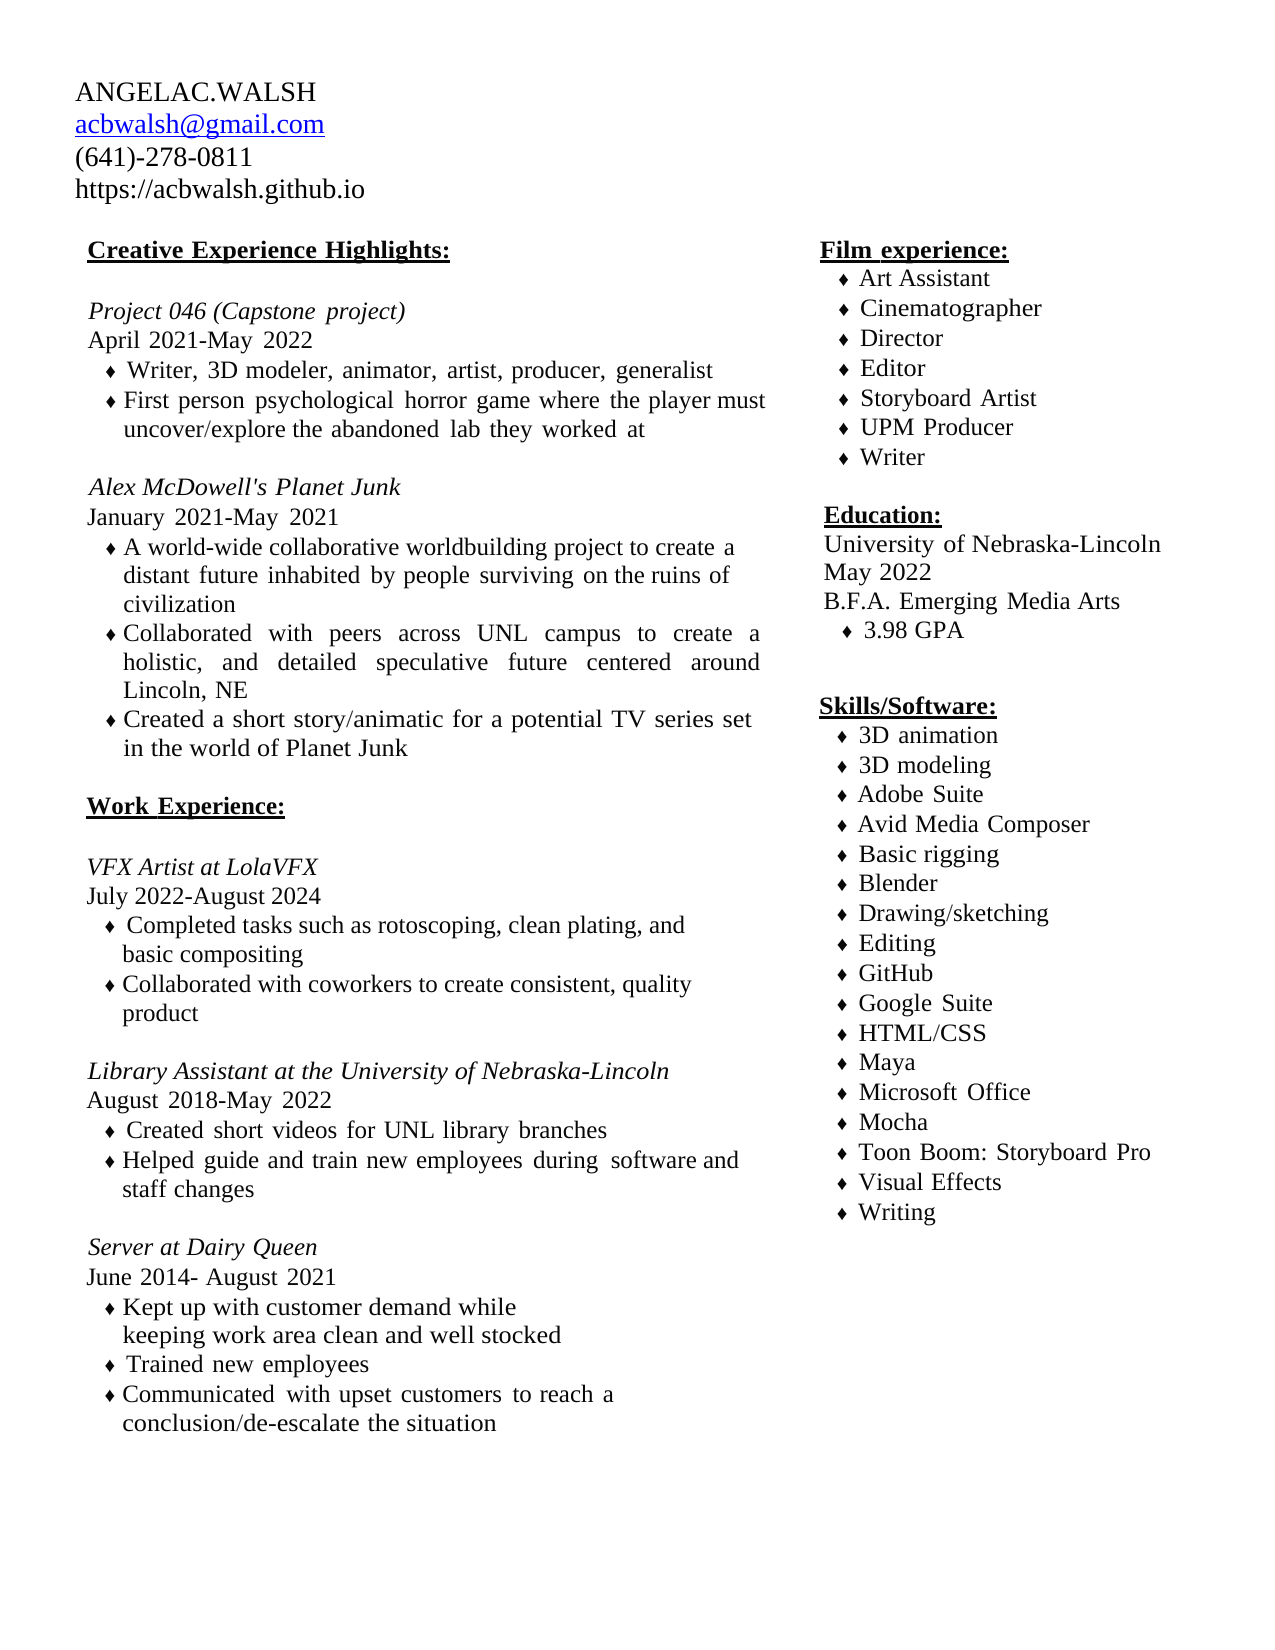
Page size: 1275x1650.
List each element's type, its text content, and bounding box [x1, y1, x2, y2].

list Trained new employees [104, 1349, 775, 1378]
list Maya [837, 1047, 1200, 1076]
text January 2021-May 2021 [87, 502, 775, 531]
list 3D modeling [837, 750, 1200, 778]
list Created short videos for UNL library branches [104, 1116, 775, 1144]
list Collaborated with peers across UNL campus to create a holistic, and detailed speculative future centered around Lincoln, NE [105, 618, 761, 704]
list Blender [837, 868, 1200, 897]
list Director [838, 323, 1200, 352]
list Communicated with upset customers to reach a conclusion/de-escalate the situation [104, 1379, 664, 1437]
list Microsoft Office [837, 1077, 1200, 1106]
text University of Nebraska-Lincoln May 2022 [823, 529, 1189, 586]
list Toon Boom: Storyboard Pro [837, 1137, 1200, 1165]
list 3D animation [837, 720, 1200, 748]
list Editor [838, 353, 1200, 382]
list Storyboard Artist [838, 383, 1200, 411]
list First person psychological horror game where the player must uncover/explore the abandoned lab they worked at [105, 385, 771, 443]
list 3.98 GPA [842, 615, 1200, 644]
list Helped guide and train new employees during software and staff changes [104, 1146, 764, 1203]
subtitle Film experience: [819, 235, 1200, 263]
list Collaborated with coworkers to create consistent, quality product [104, 969, 717, 1027]
list Writer [838, 442, 1200, 471]
list Completed tasks such as rotoscoping, clean plating, and basic compositing [104, 911, 717, 968]
text Library Assistant at the University of Nebraska-Lincoln [87, 1056, 775, 1085]
list Google Suite [837, 988, 1200, 1017]
list Writing [837, 1197, 1200, 1225]
text acbwalsh@gmail.com [75, 107, 1200, 140]
text Alex McDowell's Planet Junk [89, 472, 775, 501]
list Drawing/sketching [837, 898, 1200, 927]
list Art Assistant [838, 263, 1200, 292]
list Writer, 3D modeler, animator, artist, producer, generalist [105, 356, 775, 384]
text (641)-278-0811 [75, 140, 1200, 172]
text ANGELAC.WALSH [75, 75, 1200, 107]
subtitle Education: [823, 500, 1200, 529]
text Server at Dairy Queen [88, 1232, 775, 1261]
list Adobe Suite [837, 779, 1200, 808]
text Project 046 (Capstone project) [88, 296, 775, 325]
list Kept up with customer demand while keeping work area clean and well stocked [104, 1292, 593, 1349]
subtitle Work Experience: [86, 791, 775, 820]
subtitle Skills/Software: [819, 691, 1200, 720]
text VFX Artist at LolaVFX July 2022-August 2024 [86, 852, 775, 909]
list Basic rigging [837, 839, 1200, 868]
list Avid Media Composer [837, 809, 1200, 838]
text June 2014- August 2021 [86, 1262, 775, 1291]
text August 2018-May 2022 [86, 1086, 775, 1114]
list A world-wide collaborative worldbuilding project to create a distant future inhabited by people surviving on the ruins of civilization [105, 532, 751, 618]
list Editing [837, 928, 1200, 957]
list HTML/CSS [837, 1018, 1200, 1047]
list GitHub [837, 958, 1200, 987]
list UPM Producer [838, 412, 1200, 441]
list Cinematographer [838, 293, 1200, 322]
text https://acbwalsh.github.io [75, 172, 1200, 204]
list Mocha [837, 1107, 1200, 1136]
text B.F.A. Emerging Media Arts [823, 586, 1200, 615]
subtitle Creative Experience Highlights: [87, 235, 775, 263]
text April 2021-May 2022 [87, 326, 775, 354]
list Created a short story/animatic for a potential TV series set in the world of Planet Junk [105, 704, 752, 762]
list Visual Effects [837, 1167, 1200, 1195]
